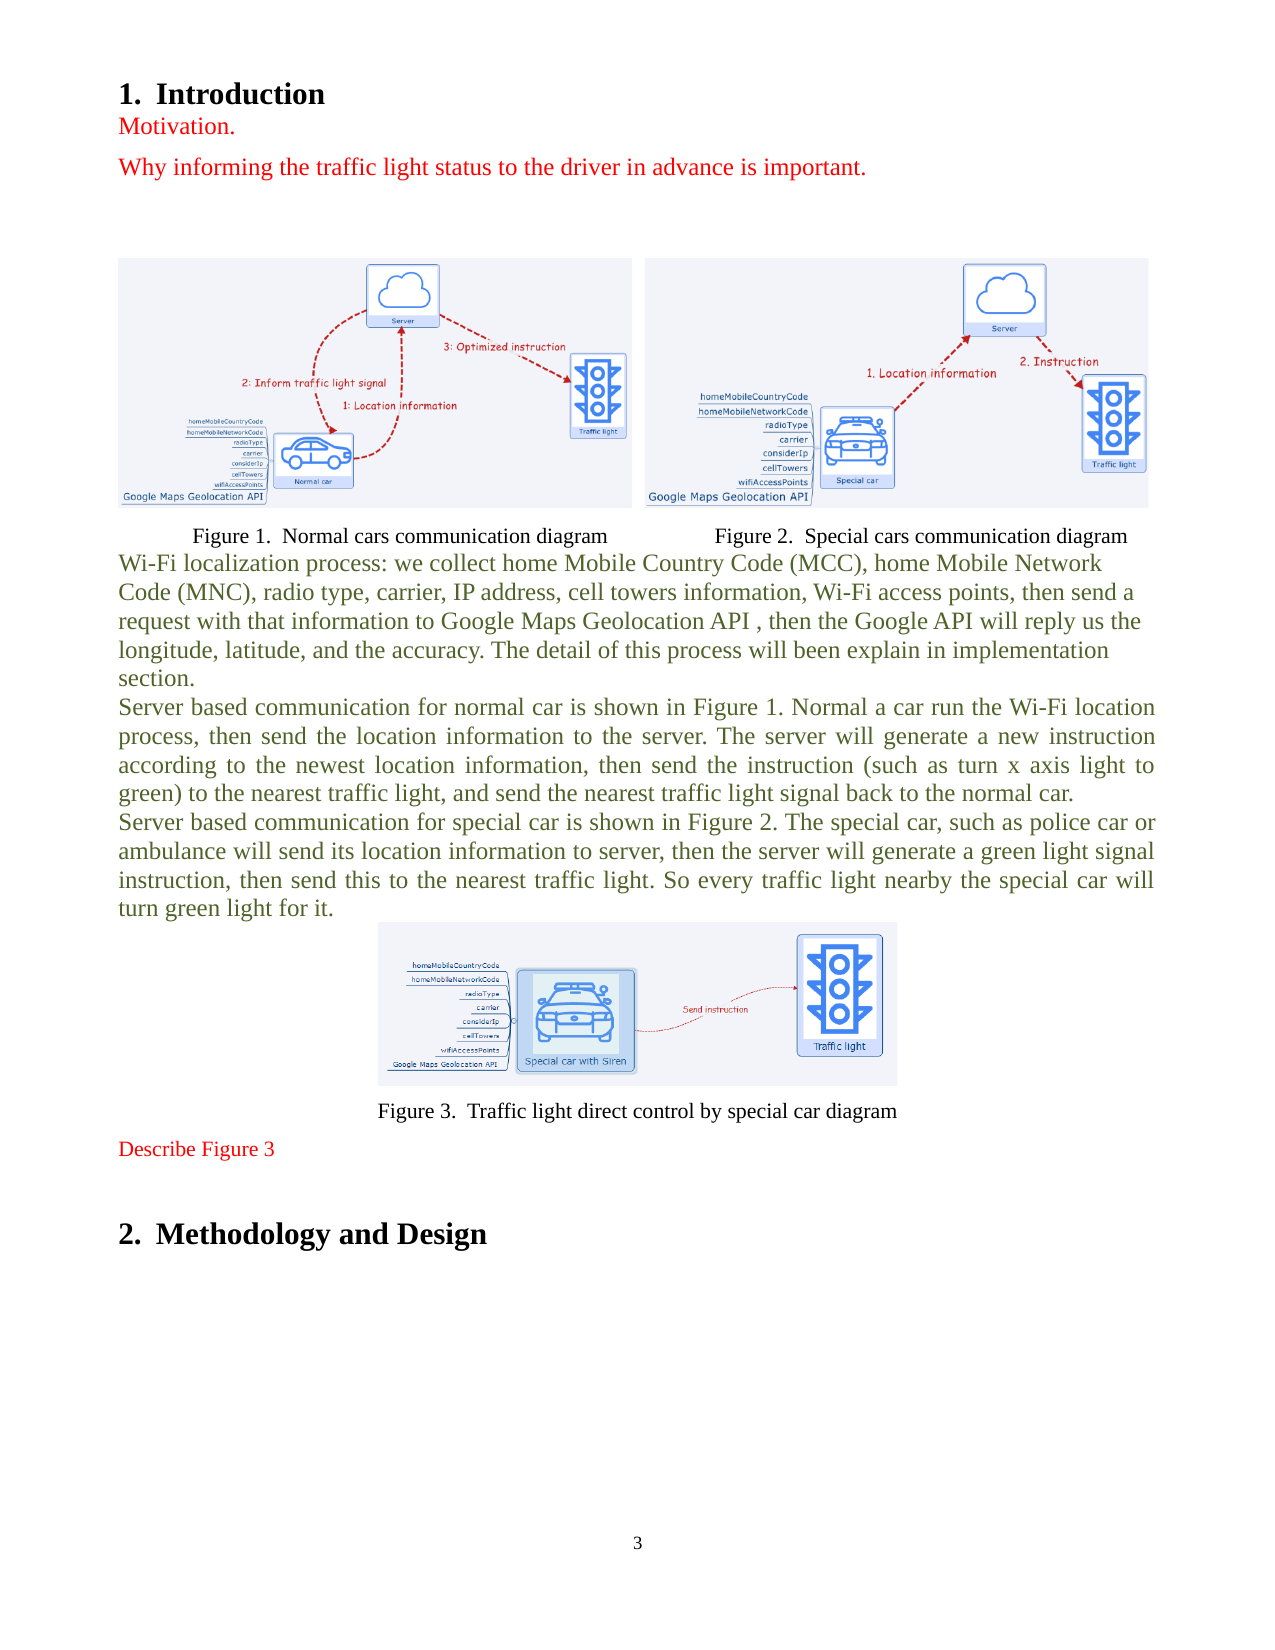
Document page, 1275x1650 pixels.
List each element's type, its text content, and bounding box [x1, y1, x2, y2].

list Introduction [118, 75, 1157, 111]
text Motivation. [118, 111, 1157, 140]
text Server based communication for normal car is shown in Figure 1. Normal a car run the Wi-Fi location process, then send the location information to the server. The server will generate a new instruction according to the newest location information, then send the instruction (such as turn x axis light to green) to the nearest traffic light, and send the nearest traffic light signal back to the normal car. [118, 692, 1157, 807]
list Methodology and Design [118, 1215, 1157, 1251]
text Server based communication for special car is shown in Figure 2. The special car, such as police car or ambulance will send its location information to server, then the server will generate a green light signal instruction, then send this to the nearest traffic light. So every traffic light nearby the special car will turn green light for it. [118, 807, 1157, 922]
text Why informing the traffic light status to the driver in advance is important. [118, 152, 1157, 181]
text Wi-Fi localization process: we collect home Mobile Country Code (MCC), home Mobile Network Code (MNC), radio type, carrier, IP address, cell towers information, Wi-Fi access points, then send a request with that information to Google Maps Geolocation API , then the Google API will reply us the longitude, latitude, and the accuracy. The detail of this process will been explain in implementation section. [118, 548, 1157, 692]
text Describe Figure 3 [118, 1136, 1157, 1161]
text Figure 1. Normal cars communication diagram Figure 2. Special cars communication diagram [118, 520, 1157, 548]
text Figure 3. Traffic light direct control by special car diagram [118, 1098, 1157, 1123]
